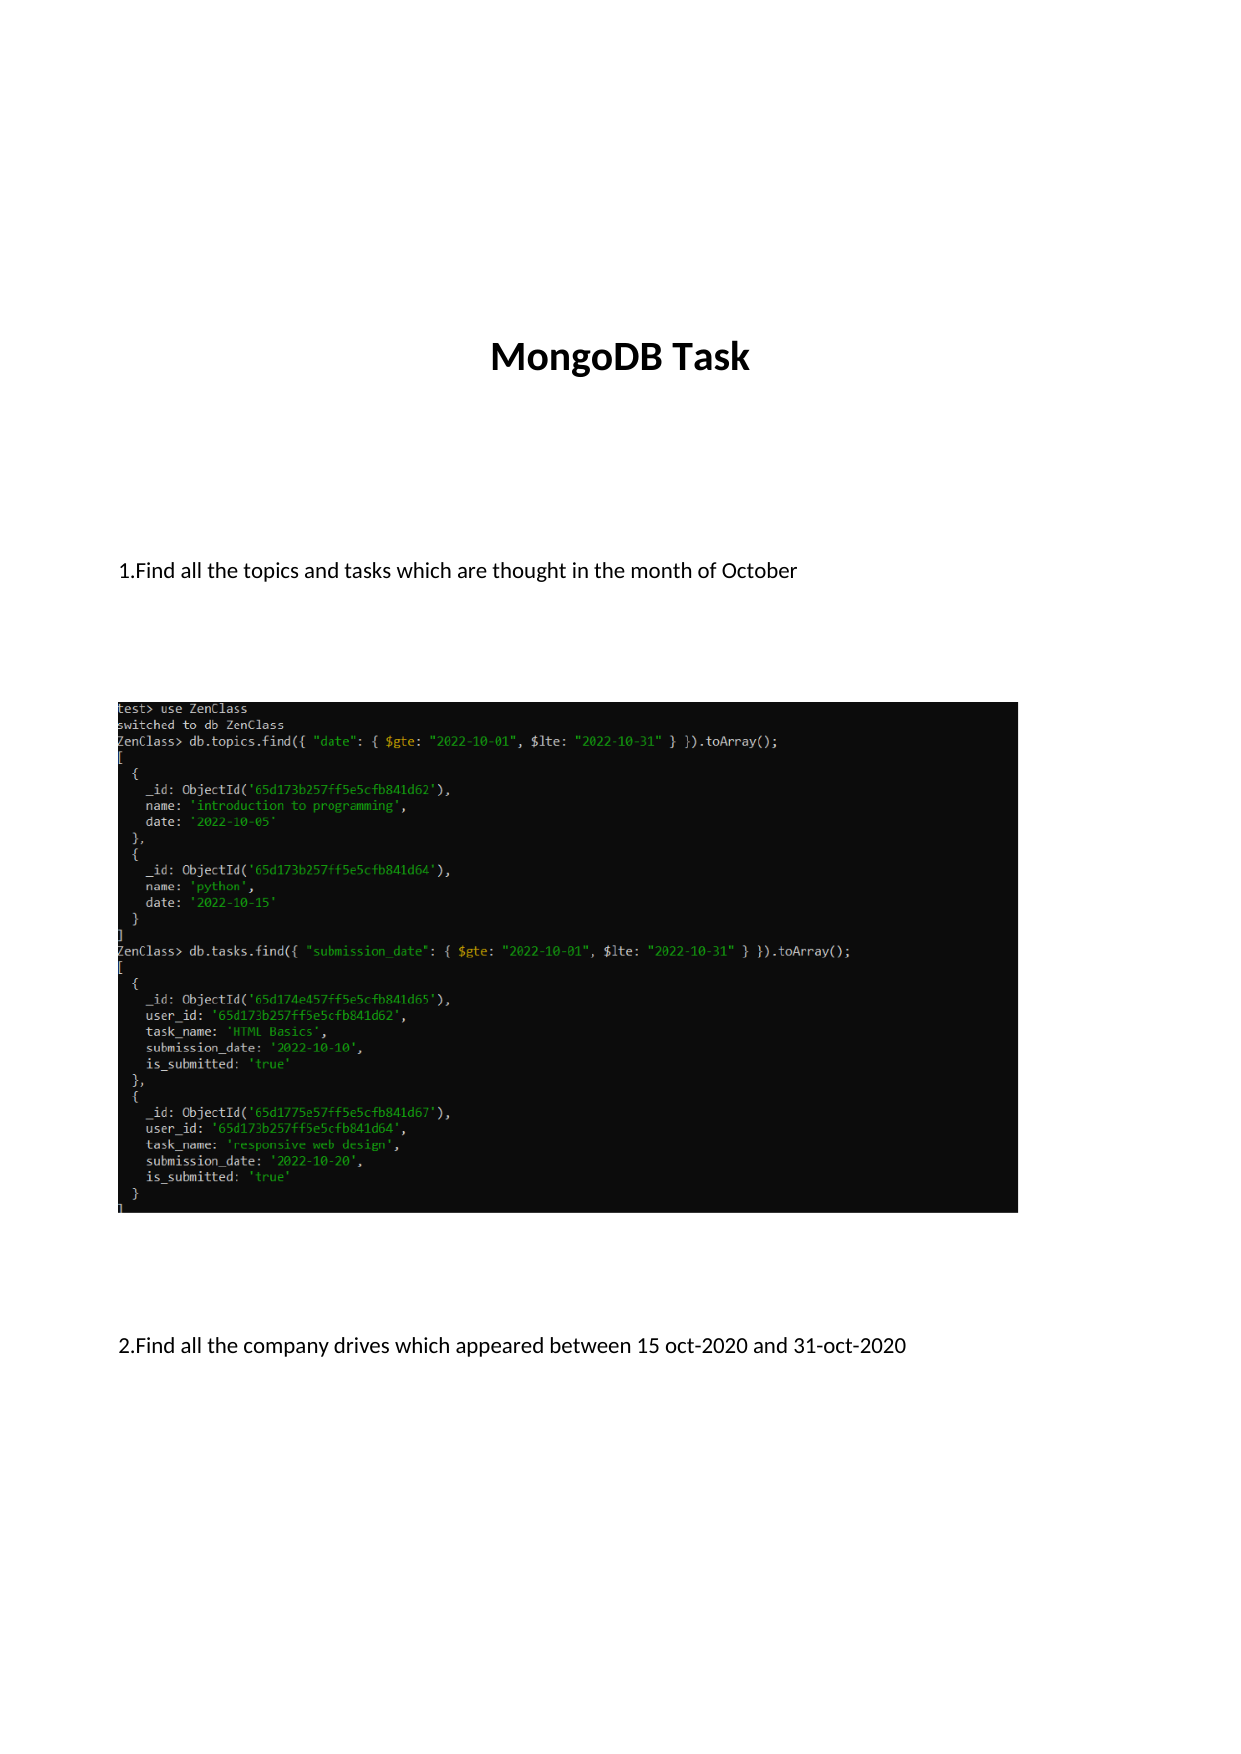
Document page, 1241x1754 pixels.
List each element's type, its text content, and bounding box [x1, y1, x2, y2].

text 2.Find all the company drives which appeared between 15 oct-2020 and 31-oct-2020 [118, 1331, 1122, 1359]
text MongoDB Task [118, 330, 1122, 381]
text 1.Find all the topics and tasks which are thought in the month of October [118, 556, 1122, 584]
